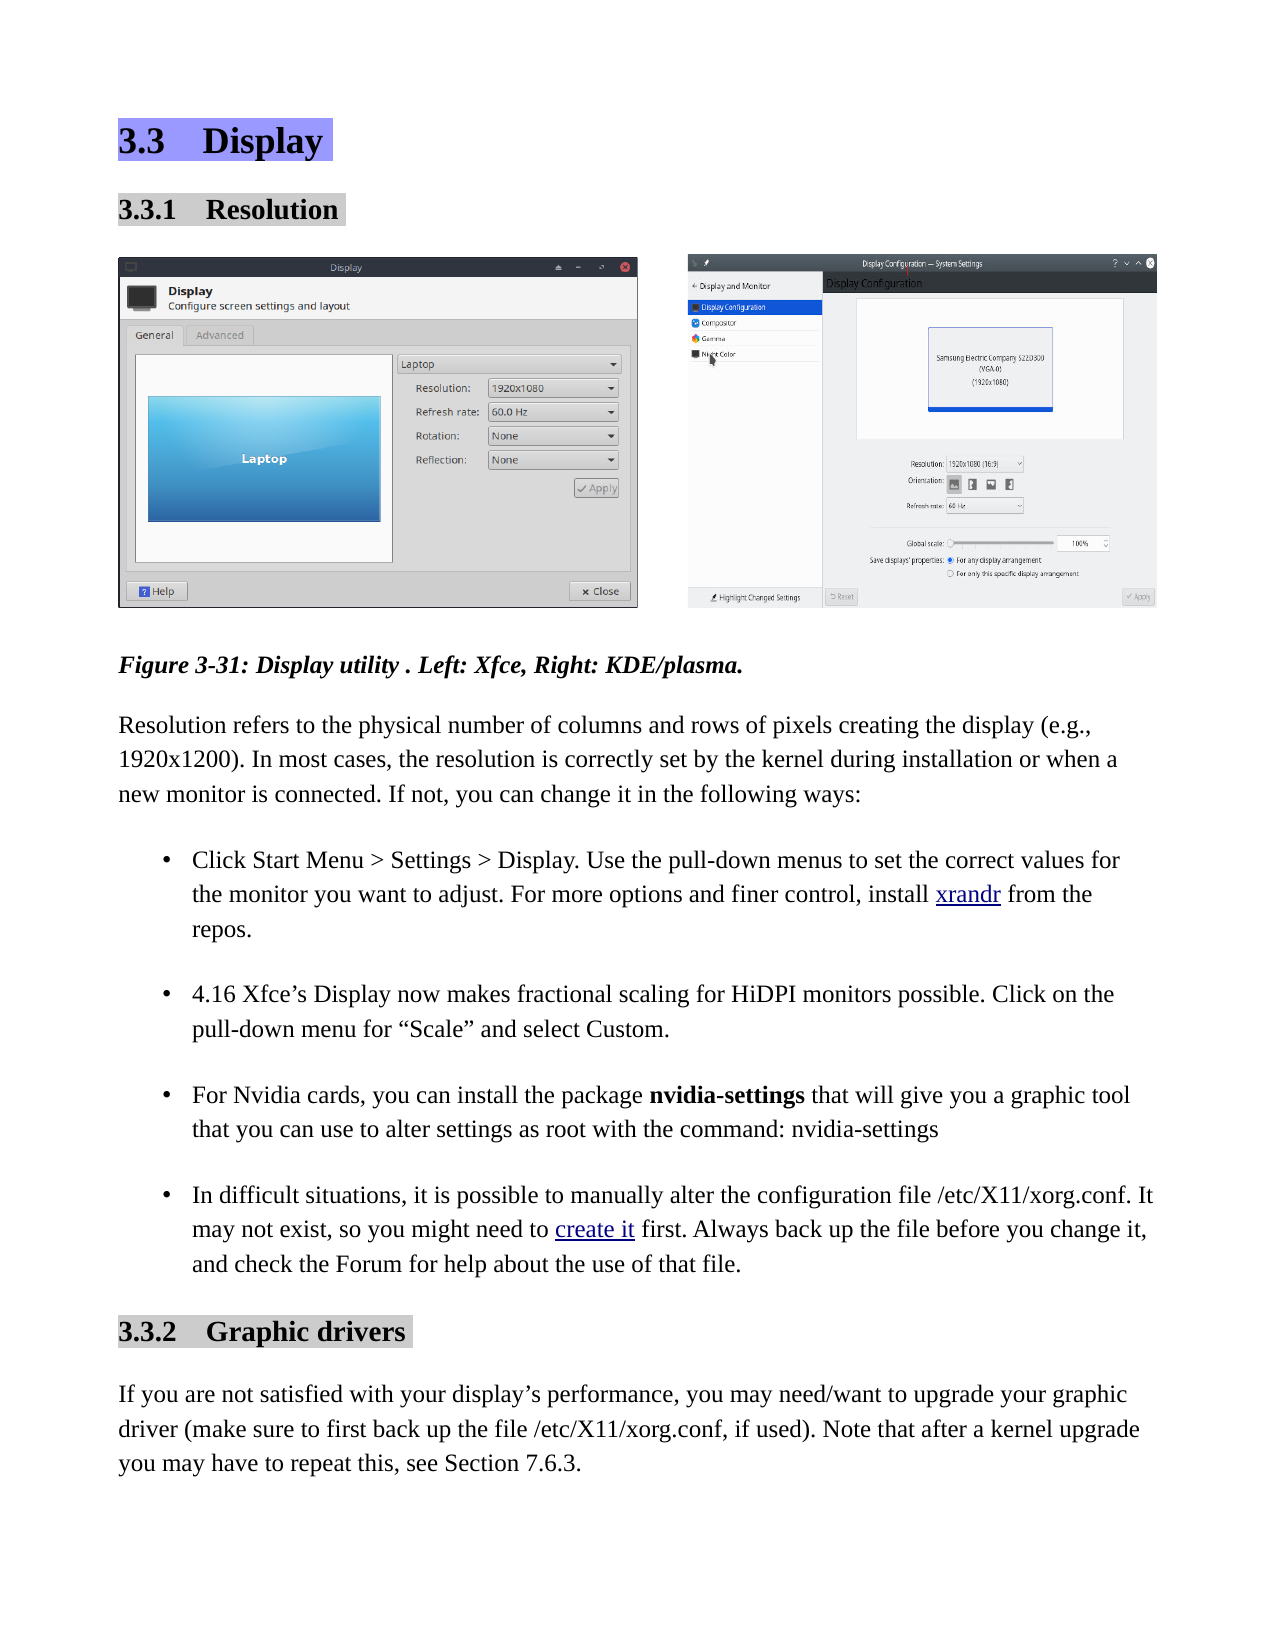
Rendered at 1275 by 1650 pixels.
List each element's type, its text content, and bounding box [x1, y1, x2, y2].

list Click Start Menu > Settings > Display. Use the pull-down menus to set the correct values for the monitor you want to adjust. For more options and finer control, install xrandr from the repos. [162, 845, 1157, 942]
list For Nvidia cards, you can install the package nvidia-settings that will give you a graphic tool that you can use to alter settings as root with the command: nvidia-settings [162, 1080, 1157, 1143]
subtitle 3.3 Display [333, 118, 1157, 161]
text Figure 3-31: Display utility . Left: Xfce, Right: KDE/plasma. [118, 650, 1157, 679]
picture [687, 254, 1157, 608]
subtitle 3.3.2 Graphic drivers [118, 1314, 1138, 1348]
subtitle 3.3.1 Resolution [118, 192, 1138, 226]
text If you are not satisfied with your display’s performance, you may need/want to upgrade your graphic driver (make sure to first back up the file /etc/X11/xorg.conf, if used). Note that after a kernel upgrade you may have to repeat this, see Section 7.6.3. [118, 1379, 1157, 1477]
list 4.16 Xfce’s Display now makes fractional scaling for HiDPI monitors possible. Click on the pull-down menu for “Scale” and select Custom. [162, 979, 1157, 1043]
picture [118, 257, 638, 608]
text Resolution refers to the physical number of columns and rows of pixels creating the display (e.g., 1920x1200). In most cases, the resolution is correctly set by the kernel during installation or when a new monitor is connected. If not, you can change it in the following ways: [118, 710, 1157, 808]
list In difficult situations, it is possible to manually alter the configuration file /etc/X11/xorg.conf. It may not exist, so you might need to create it first. Always back up the file before you change it, and check the Forum for help about the use of that file. [162, 1180, 1157, 1278]
